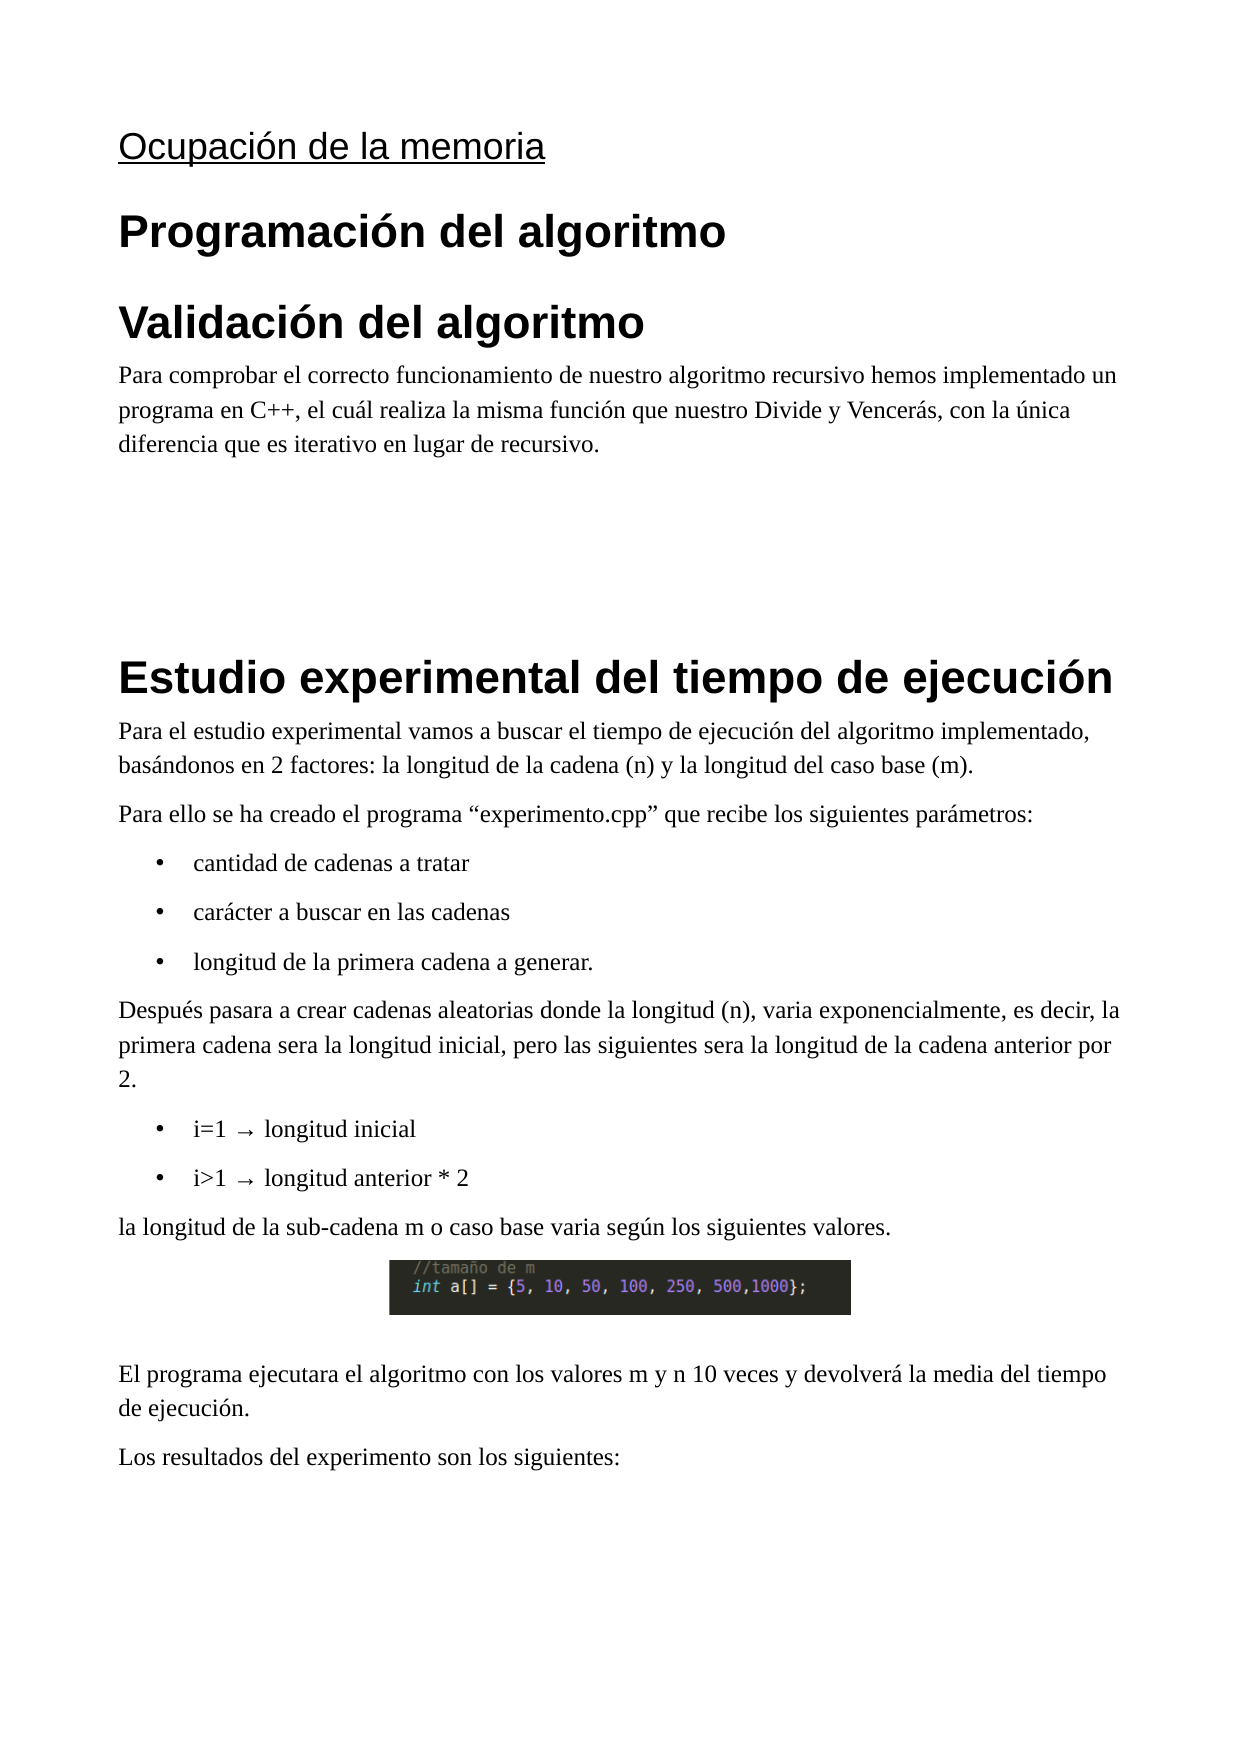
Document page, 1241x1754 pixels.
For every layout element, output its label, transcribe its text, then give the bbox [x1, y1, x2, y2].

list carácter a buscar en las cadenas [156, 897, 1122, 926]
subtitle Ocupación de la memoria [118, 124, 1122, 167]
list i>1 → longitud anterior * 2 [156, 1163, 1122, 1191]
title Programación del algoritmo [118, 205, 1122, 258]
text la longitud de la sub-cadena m o caso base varia según los siguientes valores. [118, 1212, 1122, 1241]
list longitud de la primera cadena a generar. [156, 947, 1122, 975]
text Para ello se ha creado el programa “experimento.cpp” que recibe los siguientes parámetros: [118, 799, 1122, 828]
text Los resultados del experimento son los siguientes: [118, 1442, 1122, 1471]
list i=1 → longitud inicial [156, 1114, 1122, 1142]
list cantidad de cadenas a tratar [156, 848, 1122, 877]
text Para el estudio experimental vamos a buscar el tiempo de ejecución del algoritmo implementado, basándonos en 2 factores: la longitud de la cadena (n) y la longitud del caso base (m). [118, 716, 1122, 779]
picture [389, 1260, 537, 1315]
text Para comprobar el correcto funcionamiento de nuestro algoritmo recursivo hemos implementado un programa en C++, el cuál realiza la misma función que nuestro Divide y Vencerás, con la única diferencia que es iterativo en lugar de recursivo. [118, 360, 1122, 458]
title Validación del algoritmo [118, 295, 1122, 348]
text El programa ejecutara el algoritmo con los valores m y n 10 veces y devolverá la media del tiempo de ejecución. [118, 1359, 1122, 1422]
text Después pasara a crear cadenas aleatorias donde la longitud (n), varia exponencialmente, es decir, la primera cadena sera la longitud inicial, pero las siguientes sera la longitud de la cadena anterior por 2. [118, 996, 1122, 1093]
title Estudio experimental del tiempo de ejecución [118, 651, 1122, 703]
